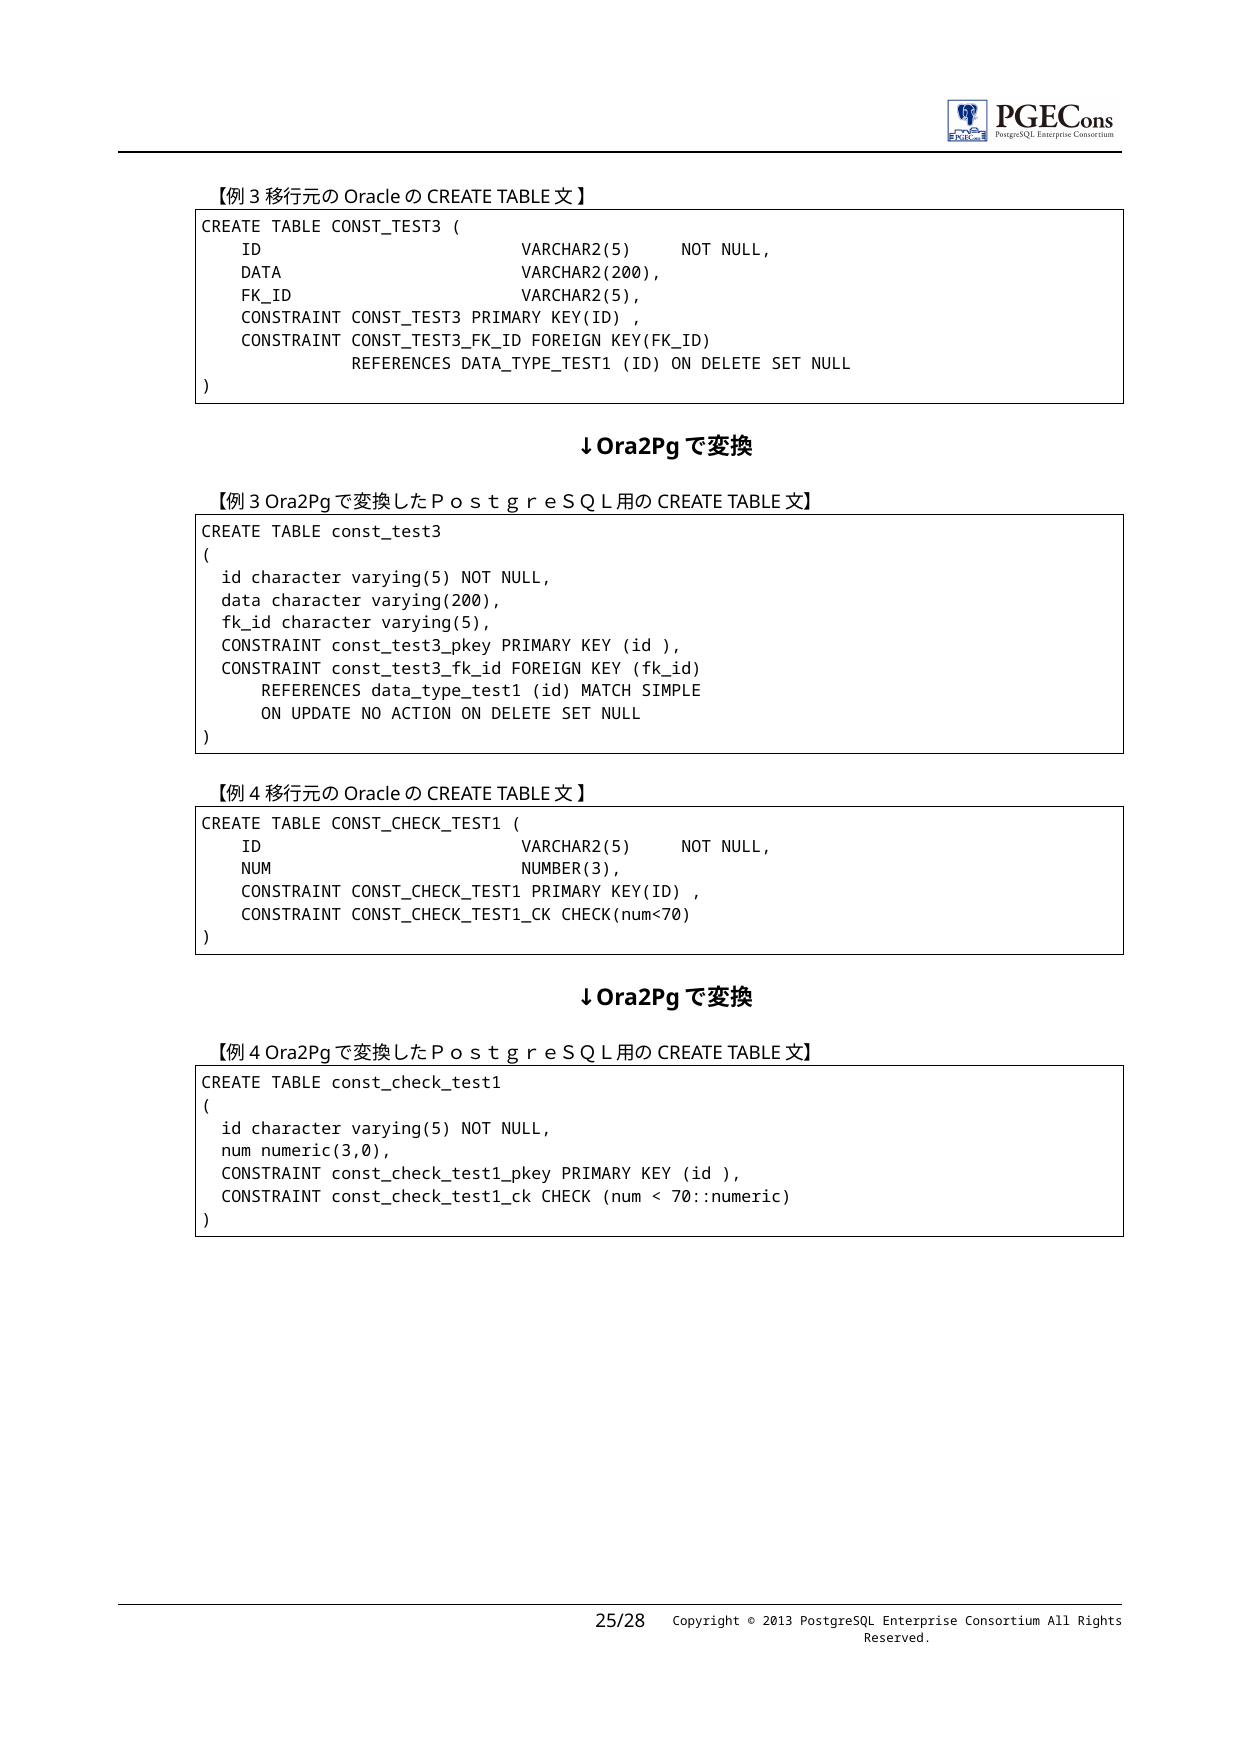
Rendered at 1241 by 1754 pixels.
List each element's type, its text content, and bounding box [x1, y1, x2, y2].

table_header CREATE TABLE CONST_TEST3 ( ID VARCHAR2(5) NOT NULL, DATA VARCHAR2(200), FK_ID VARCHAR2(5), CONSTRAINT CONST_TEST3 PRIMARY KEY(ID) , CONSTRAINT CONST_TEST3_FK_ID FOREIGN KEY(FK_ID) REFERENCES DATA_TYPE_TEST1 (ID) ON DELETE SET NULL ) [196, 210, 1123, 402]
text 【例3 移行元のOracleのCREATE TABLE文 】 [197, 182, 1122, 209]
text 【例4 移行元のOracleのCREATE TABLE文 】 [197, 778, 1122, 806]
table_header CREATE TABLE CONST_CHECK_TEST1 ( ID VARCHAR2(5) NOT NULL, NUM NUMBER(3), CONSTRAINT CONST_CHECK_TEST1 PRIMARY KEY(ID) , CONSTRAINT CONST_CHECK_TEST1_CK CHECK(num<70) ) [196, 807, 1123, 953]
table_header CREATE TABLE const_check_test1 ( id character varying(5) NOT NULL, num numeric(3,0), CONSTRAINT const_check_test1_pkey PRIMARY KEY (id ), CONSTRAINT const_check_test1_ck CHECK (num < 70::numeric) ) [196, 1066, 1123, 1236]
text 【例3 Ora2Pgで変換したＰｏｓｔｇｒｅＳＱＬ用のCREATE TABLE文】 [197, 487, 1122, 514]
table_header CREATE TABLE const_test3 ( id character varying(5) NOT NULL, data character varying(200), fk_id character varying(5), CONSTRAINT const_test3_pkey PRIMARY KEY (id ), CONSTRAINT const_test3_fk_id FOREIGN KEY (fk_id) REFERENCES data_type_test1 (id) MATCH SIMPLE ON UPDATE NO ACTION ON DELETE SET NULL ) [196, 515, 1123, 753]
text ↓Ora2Pgで変換 [197, 979, 1122, 1012]
text 【例4 Ora2Pgで変換したＰｏｓｔｇｒｅＳＱＬ用のCREATE TABLE文】 [197, 1038, 1122, 1065]
text ↓Ora2Pgで変換 [197, 428, 1122, 461]
picture [941, 94, 1119, 147]
